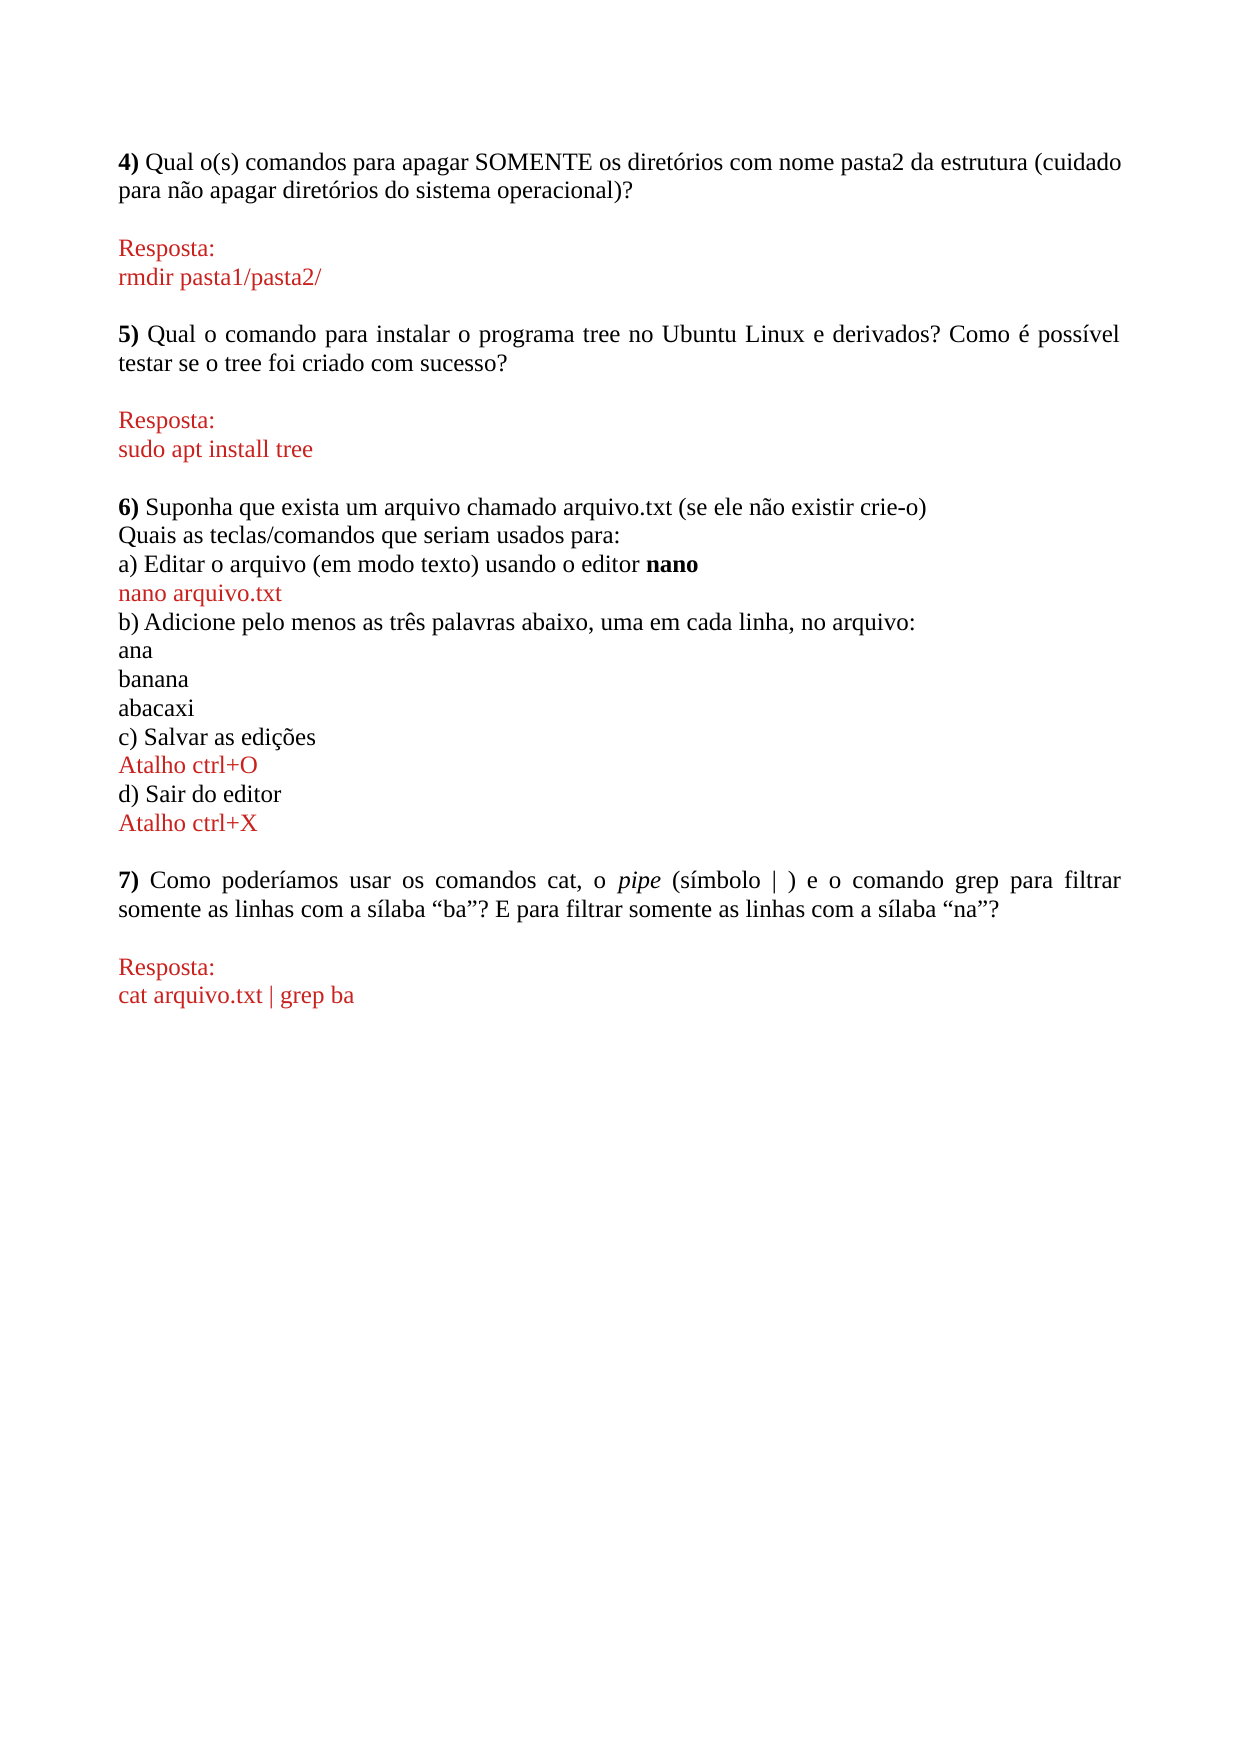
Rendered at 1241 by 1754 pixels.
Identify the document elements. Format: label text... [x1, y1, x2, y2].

text banana [118, 664, 1122, 693]
text cat arquivo.txt | grep ba [118, 981, 1122, 1009]
text Quais as teclas/comandos que seriam usados para: [118, 521, 1122, 549]
text Resposta: [118, 233, 1122, 262]
text nano arquivo.txt [118, 578, 1122, 607]
text 7) Como poderíamos usar os comandos cat, o pipe (símbolo | ) e o comando grep para filtrar somente as linhas com a sílaba “ba”? E para filtrar somente as linhas com a sílaba “na”? [118, 866, 1122, 923]
text Atalho ctrl+O [118, 751, 1122, 779]
text 4) Qual o(s) comandos para apagar SOMENTE os diretórios com nome pasta2 da estrutura (cuidado para não apagar diretórios do sistema operacional)? [118, 147, 1122, 204]
text 5) Qual o comando para instalar o programa tree no Ubuntu Linux e derivados? Como é possível testar se o tree foi criado com sucesso? [118, 319, 1122, 377]
text Resposta: [118, 952, 1122, 981]
text sudo apt install tree [118, 434, 1122, 463]
text Atalho ctrl+X [118, 808, 1122, 837]
text d) Sair do editor [118, 779, 1122, 808]
text rmdir pasta1/pasta2/ [118, 262, 1122, 291]
text ana [118, 636, 1122, 664]
text Resposta: [118, 406, 1122, 434]
text 6) Suponha que exista um arquivo chamado arquivo.txt (se ele não existir crie-o) [118, 492, 1122, 521]
text a) Editar o arquivo (em modo texto) usando o editor nano [118, 549, 1122, 578]
text b) Adicione pelo menos as três palavras abaixo, uma em cada linha, no arquivo: [118, 607, 1122, 636]
text abacaxi [118, 693, 1122, 722]
text c) Salvar as edições [118, 722, 1122, 751]
